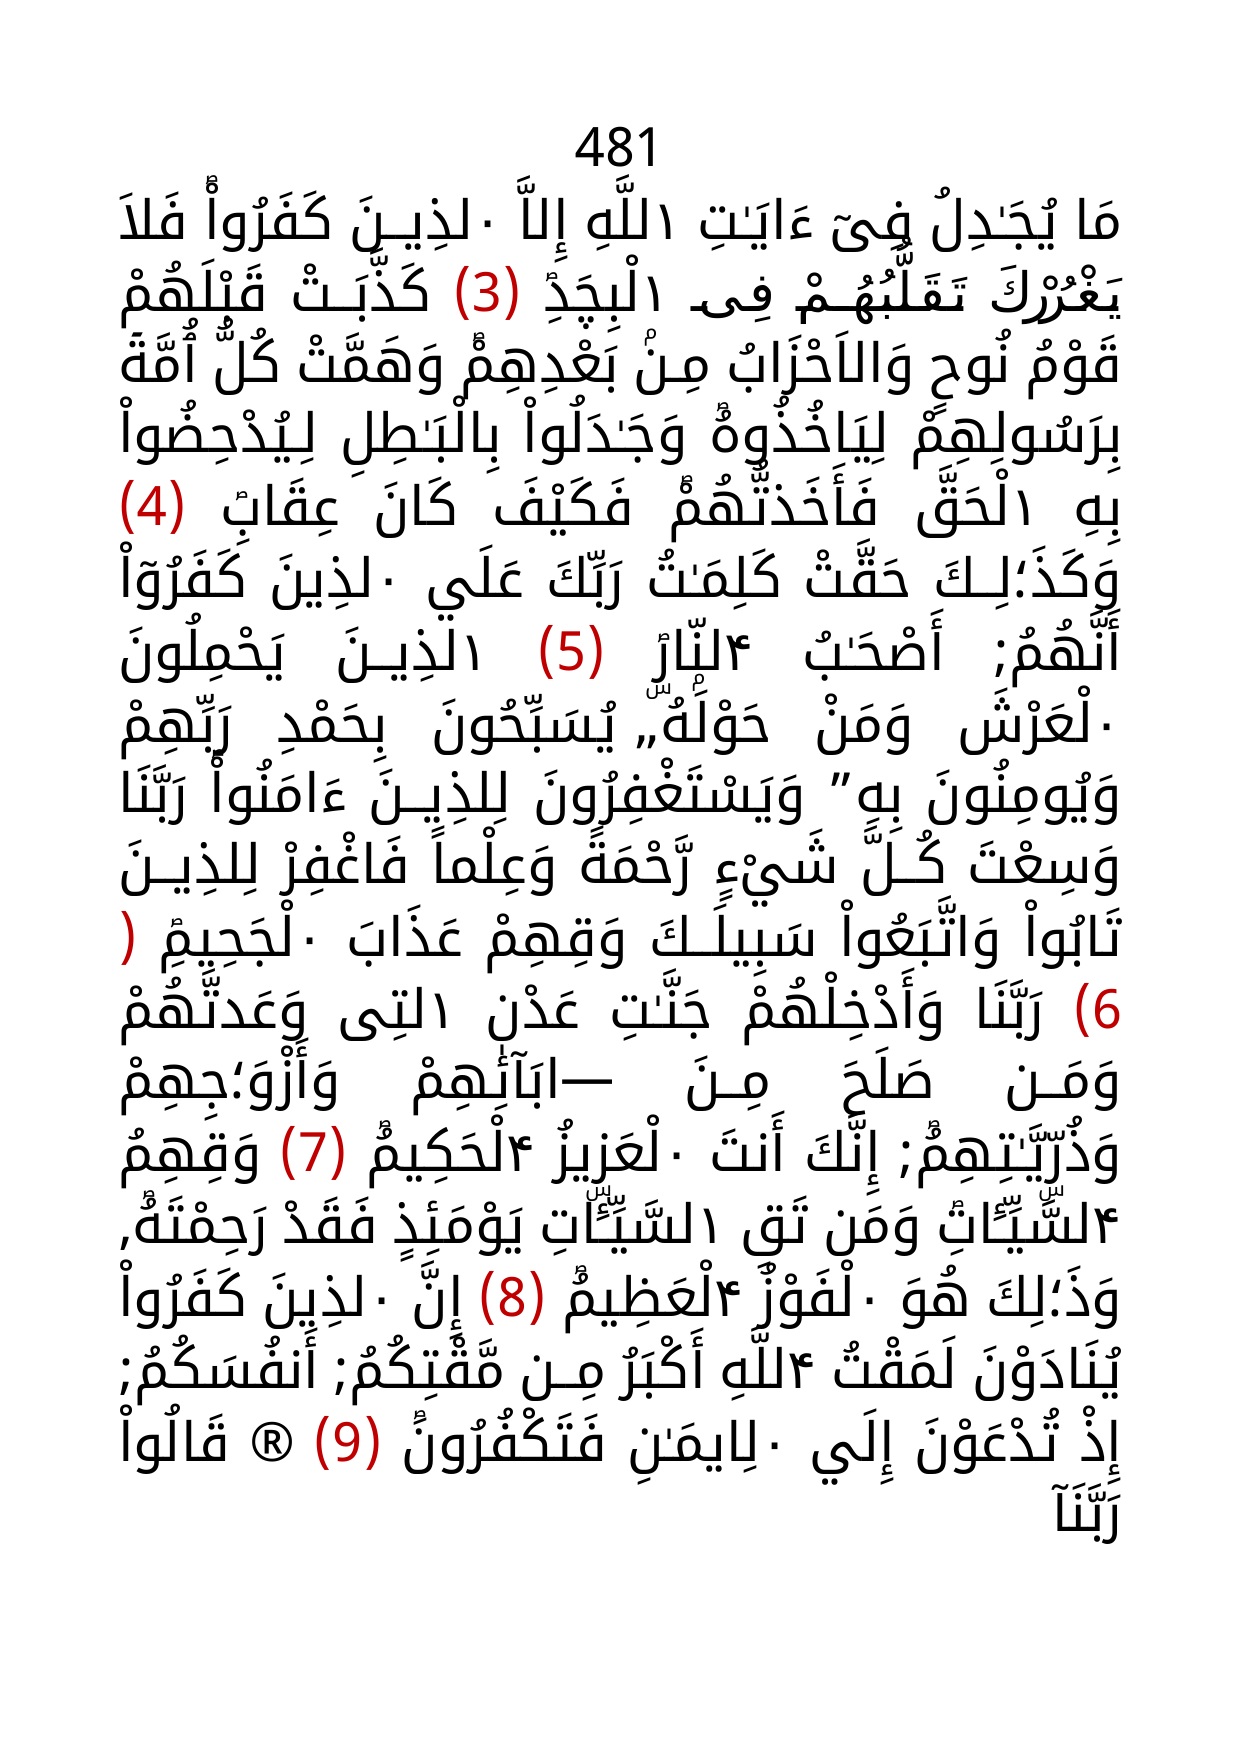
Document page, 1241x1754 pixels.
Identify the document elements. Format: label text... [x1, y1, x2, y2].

text 481 [118, 118, 1122, 189]
text مَا يُجَـٰدِلُ فِىٓ ءَايَـٰتِ ۱للَّهِ إِلاَّ ۰لذِيــنَ كَفَرُواْؐ فَلاَ يَغْرُرْكَ تَقَلُّبُهُمْ فِى ۱لْبِچَدِؐ (3) كَذَّبَــتْ قَبْلَهُمْ قَوْمُ نُوحٍ وَالاَحْزَابُ مِـنۢ بَعْدِهِمْؐ وَهَمَّتْ كُلُّ ٱُمَّةٙ بِرَسُولِهِمْ لِيَاخُذُوهُؐ وَجَـٰدَلُواْ بِالْبَـٰطِلِ لِـيُدْحِضُواْ بِهِ ۱لْحَقَّ فَأَخَذتُّهُمْؐ فَكَيْفَ كَانَ عِقَابِؐ (4) وَكَذَ؛لِــكَ حَقَّتْ كَلِمَـٰتُ رَبِّكَ عَلَي ۰لذِينَ كَفَرُوٓاْ أَنَّهُمُ; أَصْحَـٰبُ ۴لنّۭارۣؐ (5) ۱لذِيــنَ يَحْمِلُونَ ۰لْعَرْشَ وَمَنْ حَوْلَهُ„ يُسَبِّحُونَ بِحَمْدِ رَبِّهِمْ وَيُومِنُونَ بِهِ” وَيَسْتَغْفِرُونَ لِلذِيــنَ ءَامَنُواْؐ رَبَّنَا وَسِعْتَ كُــلَّ شَيْءٍ رَّحْمَةً وَعِلْماً فَاغْفِرْ لِلذِيــنَ تَابُواْ وَاتَّبَعُواْ سَبِيلَــكَ وَقِهِمْ عَذَابَ ۰لْجَحِيمِؐ (6) رَبَّنَا وَأَدْخِلْهُمْ جَنَّـٰتِ عَدْنٖ ۱لتِى وَعَدتَّهُمْ وَمَــن صَلَحَ مِــنَ —ابَآئِهِمْ وَأَزْوَ؛جِهِمْ وَذُرّۣيَّـٰتِهِمُؐ; إِنَّكَ أَنتَ ۰لْعَزۣيزُ ۴لْحَكِيمُؐ (7) وَقِهِمُ ۴لسَّيِّـَٔاتِؐ وَمَن تَقِ ۱لسَّيِّـَٔاتِ يَوْمَئِذٍ فَقَدْ رَحِمْتَهُؐ, وَذَ؛لِكَ هُوَ ۰لْفَوْزُ ۴لْعَظِيمُؐ (8) إِنَّ ۰لذِينَ كَفَرُواْ يُنَادَوْنَ لَمَقْتُ ۴للَّهِ أَكْبَرُ مِــن مَّقْتِكُمُ; أَنفُسَكُمُ; إِذْ تُدْعَوْنَ إِلَي ۰لِايمَـٰنِ فَتَكْفُرُونَؐ (9) ® قَالُواْ رَبَّنَآ [118, 189, 1122, 1554]
